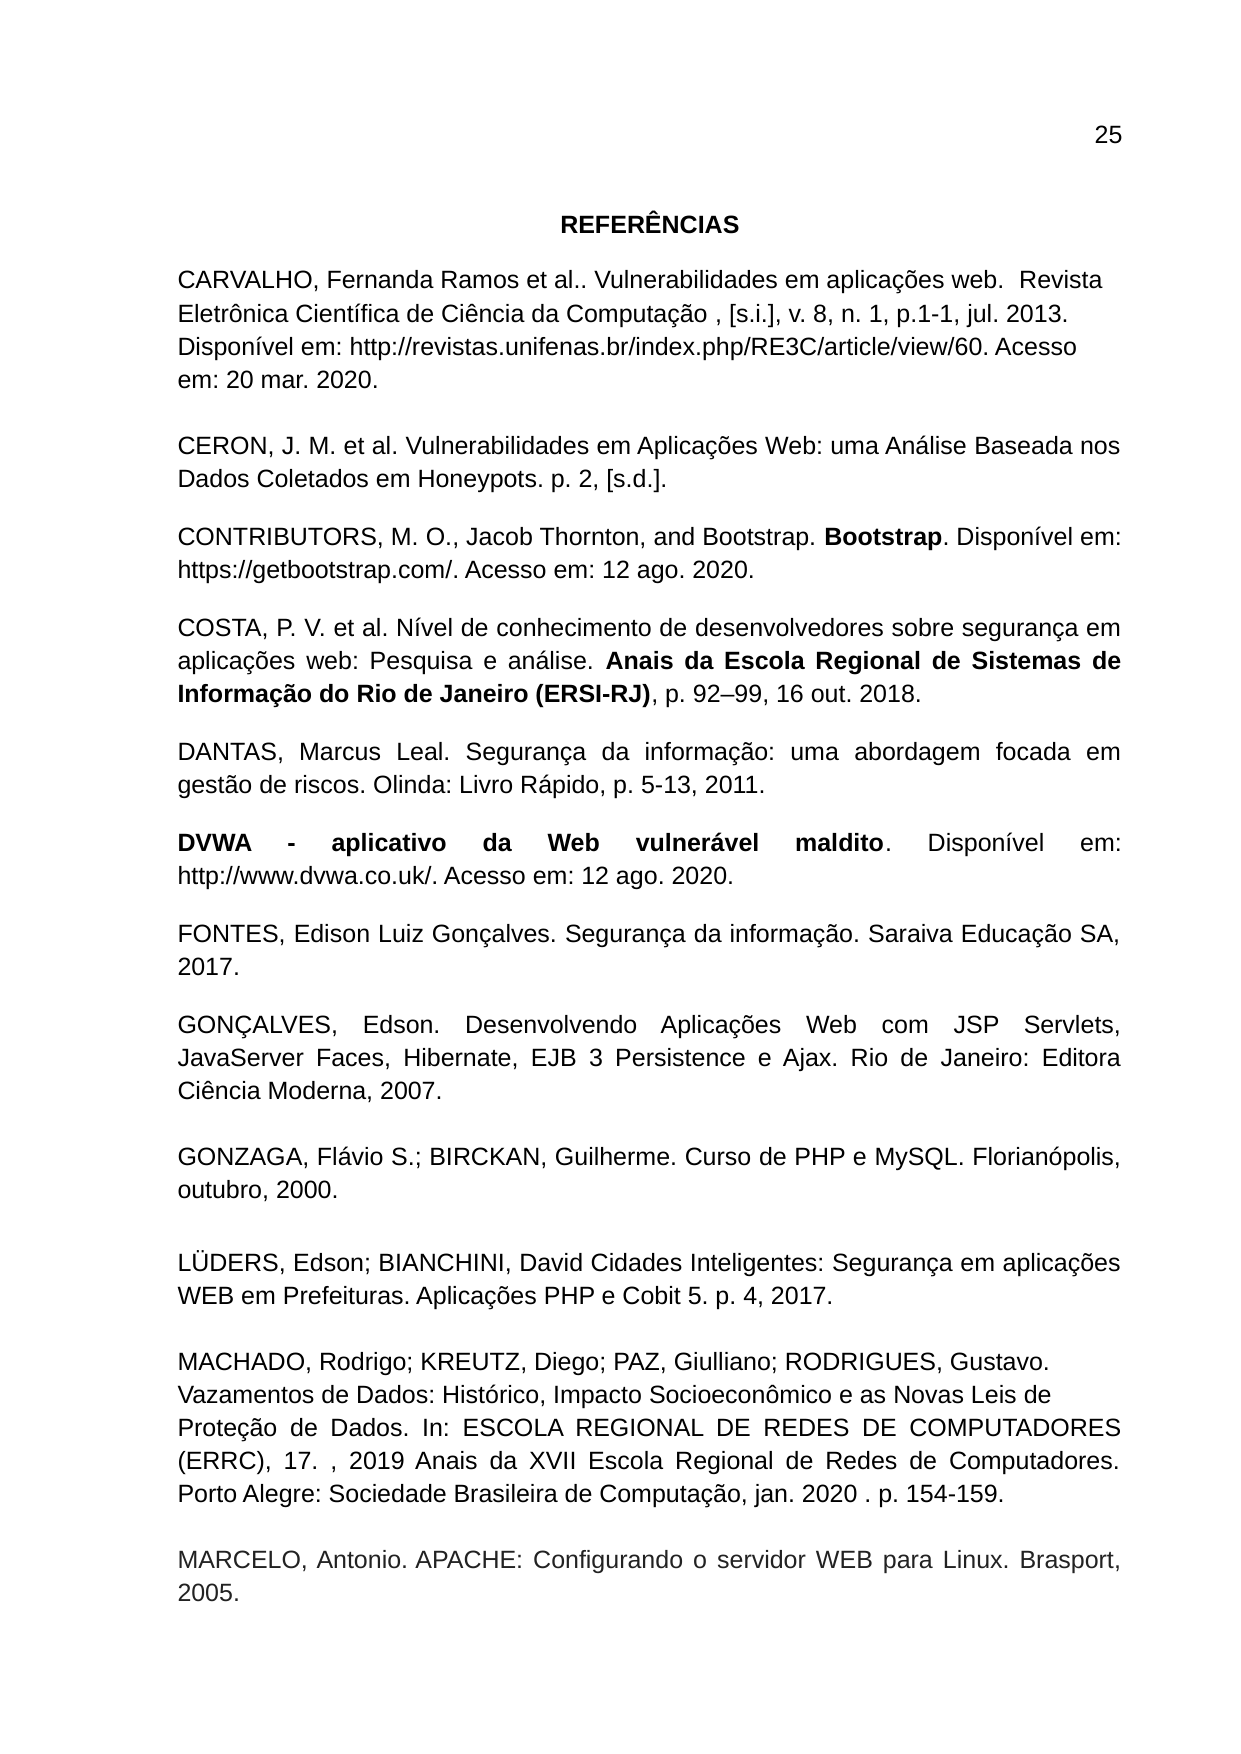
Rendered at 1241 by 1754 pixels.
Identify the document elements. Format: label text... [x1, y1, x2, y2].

text GONZAGA, Flávio S.; BIRCKAN, Guilherme. Curso de PHP e MySQL. Florianópolis, outubro, 2000. [177, 1142, 1122, 1204]
text CERON, J. M. et al. Vulnerabilidades em Aplicações Web: uma Análise Baseada nos Dados Coletados em Honeypots. p. 2, [s.d.]. [177, 431, 1122, 492]
text LÜDERS, Edson; BIANCHINI, David Cidades Inteligentes: Segurança em aplicações WEB em Prefeituras. Aplicações PHP e Cobit 5. p. 4, 2017. [177, 1248, 1122, 1309]
text Eletrônica Científica de Ciência da Computação​ , [s.i.], v. 8, n. 1, p.1-1, jul. 2013. [177, 298, 1122, 327]
text CONTRIBUTORS, M. O., Jacob Thornton, and Bootstrap. Bootstrap. Disponível em: https://getbootstrap.com/. Acesso em: 12 ago. 2020. [177, 522, 1122, 583]
text GONÇALVES, Edson. Desenvolvendo Aplicações Web com JSP Servlets, JavaServer Faces, Hibernate, EJB 3 Persistence e Ajax. Rio de Janeiro: Editora Ciência Moderna, 2007. [177, 1010, 1122, 1105]
text FONTES, Edison Luiz Gonçalves. Segurança da informação. Saraiva Educação SA, 2017. [177, 919, 1122, 981]
text REFERÊNCIAS [177, 210, 1122, 239]
text em: 20 mar. 2020. [177, 364, 1122, 393]
text Disponível em: http://revistas.unifenas.br/index.php/RE3C/article/view/60. Acesso [177, 332, 1122, 360]
text CARVALHO, Fernanda Ramos et al.. Vulnerabilidades em aplicações web. ​ Revista [177, 266, 1122, 294]
text COSTA, P. V. et al. Nível de conhecimento de desenvolvedores sobre segurança em aplicações web: Pesquisa e análise. Anais da Escola Regional de Sistemas de Informação do Rio de Janeiro (ERSI-RJ), p. 92–99, 16 out. 2018. [177, 613, 1122, 707]
text DVWA - aplicativo da Web vulnerável maldito. Disponível em: http://www.dvwa.co.uk/. Acesso em: 12 ago. 2020. [177, 828, 1122, 889]
text DANTAS, Marcus Leal. Segurança da informação: uma abordagem focada em gestão de riscos. Olinda: Livro Rápido, p. 5-13, 2011. [177, 737, 1122, 798]
text Proteção de Dados. In: ESCOLA REGIONAL DE REDES DE COMPUTADORES (ERRC), 17. , 2019 Anais da XVII Escola Regional de Redes de Computadores. Porto Alegre: Sociedade Brasileira de Computação, jan. 2020 . p. 154-159. [177, 1413, 1122, 1507]
text Vazamentos de Dados: Histórico, Impacto Socioeconômico e as Novas Leis de [177, 1380, 1122, 1408]
text MACHADO, Rodrigo; KREUTZ, Diego; PAZ, Giulliano; RODRIGUES, Gustavo. [177, 1347, 1122, 1375]
text MARCELO, Antonio. APACHE: Configurando o servidor WEB para Linux. Brasport, 2005. [177, 1545, 1122, 1607]
